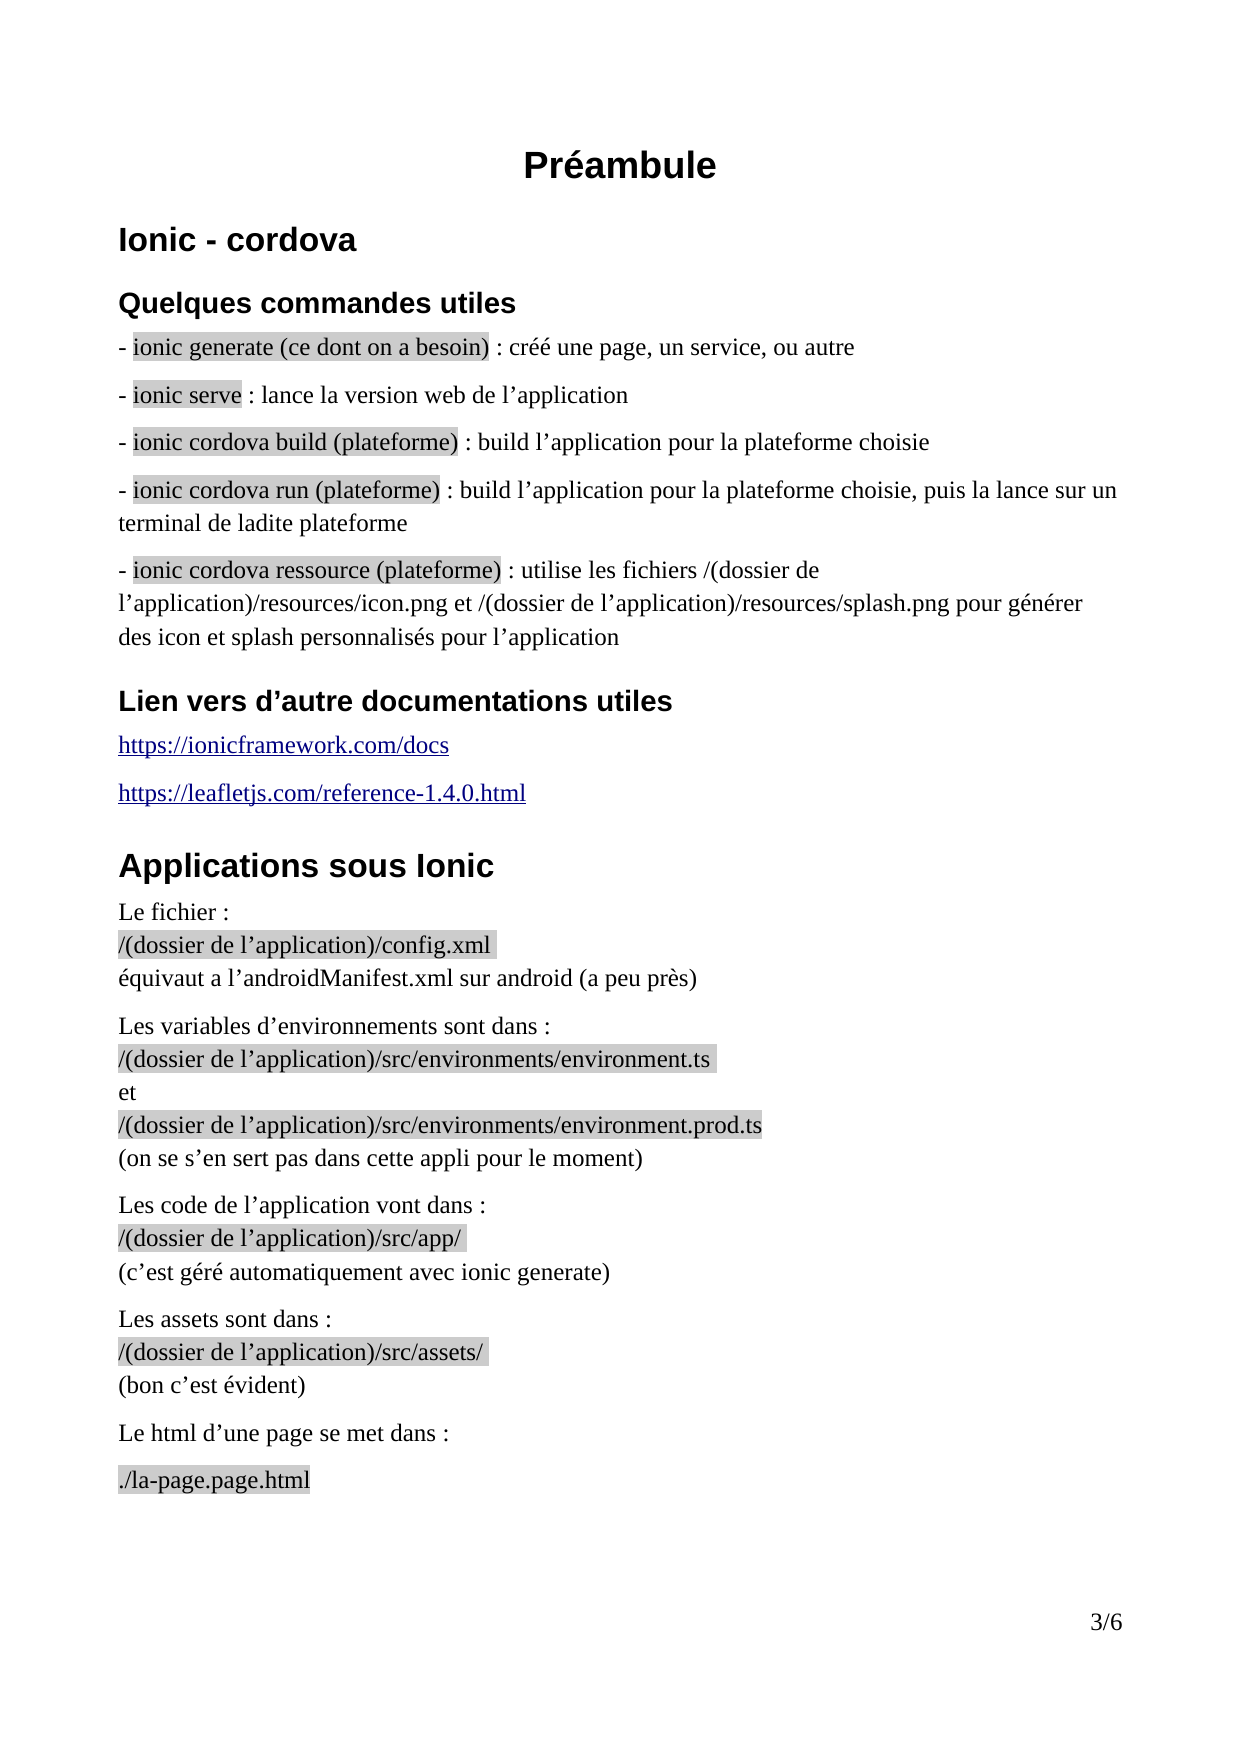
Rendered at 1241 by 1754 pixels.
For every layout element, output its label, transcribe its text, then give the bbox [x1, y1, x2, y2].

text Les variables d’environnements sont dans : /(dossier de l’application)/src/environments/environment.ts et /(dossier de l’application)/src/environments/environment.prod.ts (on se s’en sert pas dans cette appli pour le moment) [118, 1011, 1122, 1172]
text - ionic cordova ressource (plateforme) : utilise les fichiers /(dossier de l’application)/resources/icon.png et /(dossier de l’application)/resources/splash.png pour générer des icon et splash personnalisés pour l’application [118, 556, 1122, 650]
text - ionic generate (ce dont on a besoin) : créé une page, un service, ou autre [118, 332, 1122, 361]
subtitle Ionic - cordova [118, 220, 1122, 259]
subtitle Préambule [118, 143, 1122, 187]
text https://leafletjs.com/reference-1.4.0.html [118, 778, 1122, 806]
text Le html d’une page se met dans : [118, 1418, 1122, 1447]
text Les assets sont dans : /(dossier de l’application)/src/assets/ (bon c’est évident) [118, 1304, 1122, 1399]
subtitle Quelques commandes utiles [118, 286, 1122, 319]
subtitle Lien vers d’autre documentations utiles [118, 684, 1122, 717]
text - ionic cordova run (plateforme) : build l’application pour la plateforme choisie, puis la lance sur un terminal de ladite plateforme [118, 475, 1122, 537]
text Le fichier : /(dossier de l’application)/config.xml équivaut a l’androidManifest.xml sur android (a peu près) [118, 897, 1122, 992]
text Les code de l’application vont dans : /(dossier de l’application)/src/app/ (c’est géré automatiquement avec ionic generate) [118, 1191, 1122, 1285]
text - ionic serve : lance la version web de l’application [118, 380, 1122, 408]
text - ionic cordova build (plateforme) : build l’application pour la plateforme choisie [118, 427, 1122, 456]
subtitle Applications sous Ionic [118, 846, 1122, 885]
text https://ionicframework.com/docs [118, 730, 1122, 759]
text ./la-page.page.html [118, 1465, 1122, 1494]
